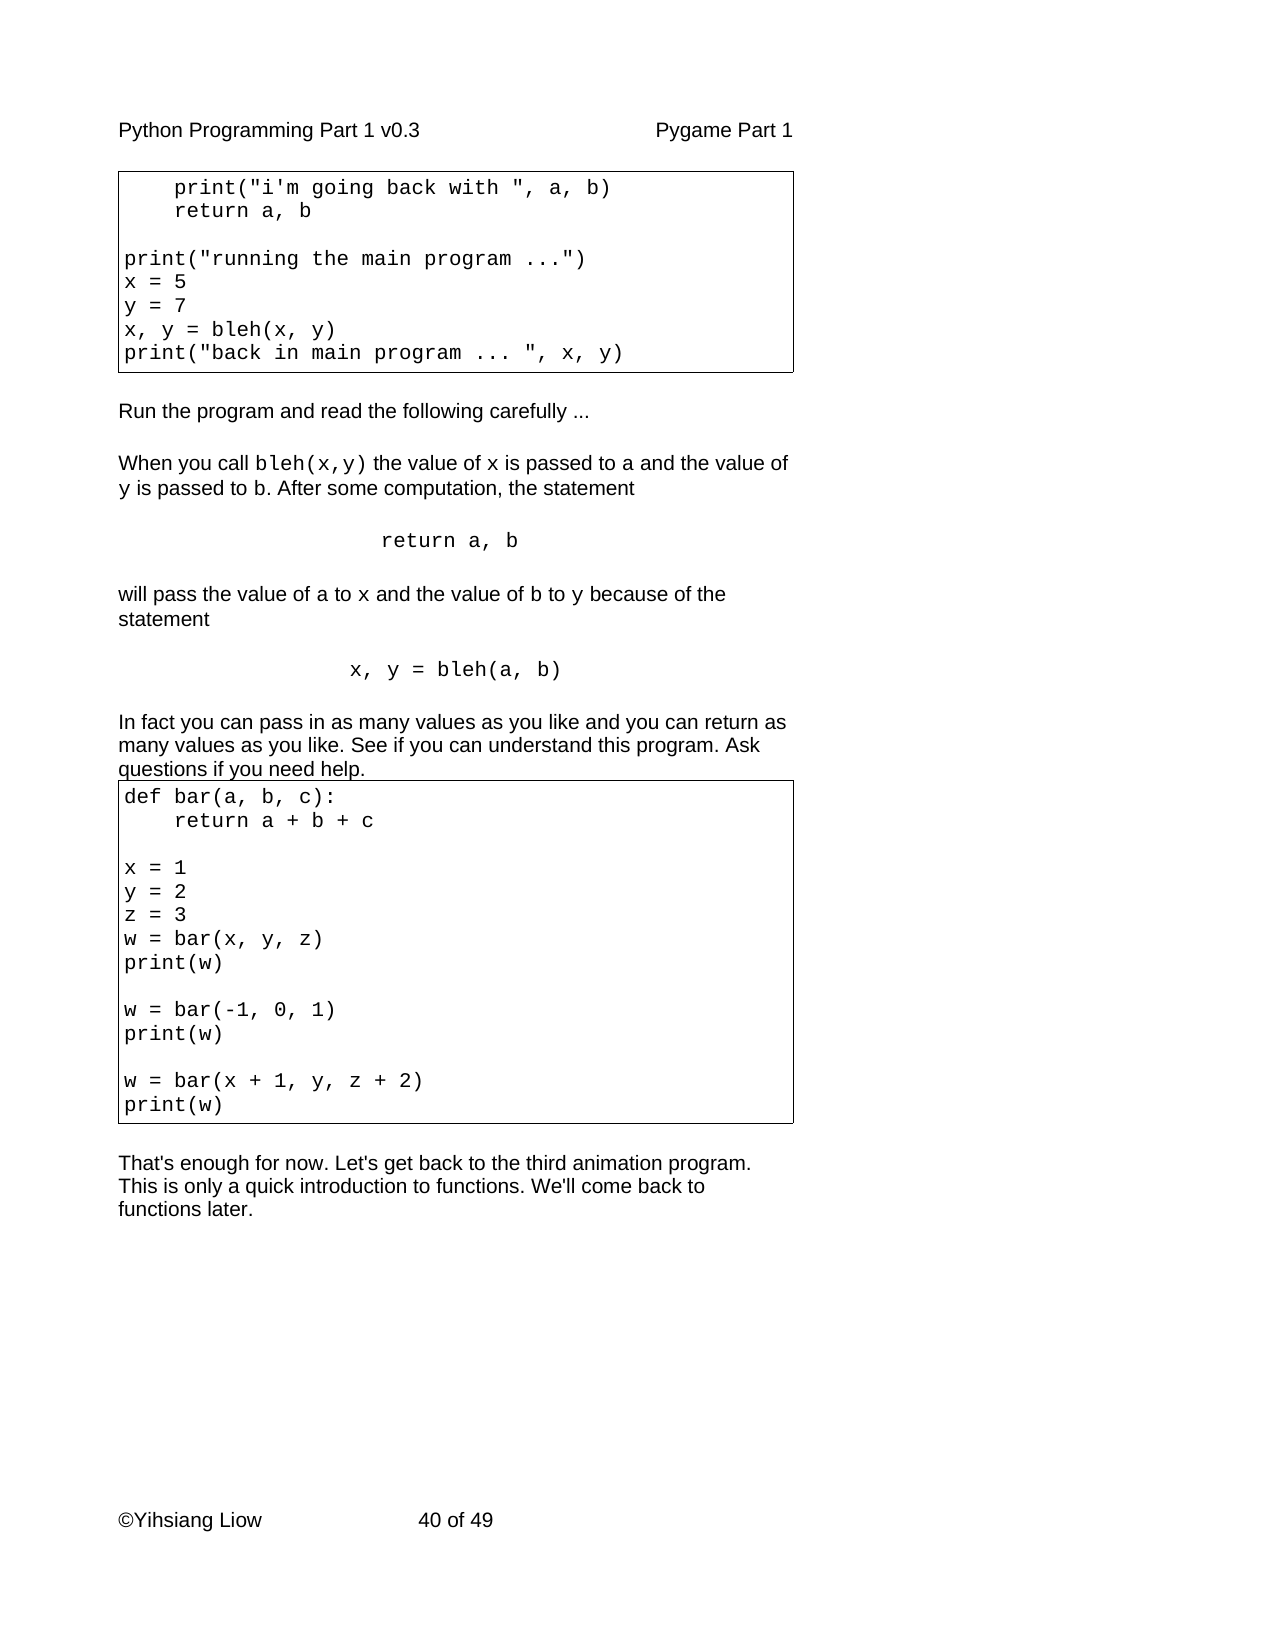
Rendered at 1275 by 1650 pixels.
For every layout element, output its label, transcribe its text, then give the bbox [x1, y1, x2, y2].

table_header def bar(a, b, c): return a + b + c x = 1 y = 2 z = 3 w = bar(x, y, z) print(w) w = bar(-1, 0, 1) print(w) w = bar(x + 1, y, z + 2) print(w) [119, 781, 793, 1123]
text When you call bleh(x,y) the value of x is passed to a and the value of y is passed to b. After some computation, the statement [118, 452, 793, 502]
text x, y = bleh(a, b) [118, 659, 793, 682]
text In fact you can pass in as many values as you like and you can return as many values as you like. See if you can understand this program. Ask questions if you need help. [118, 711, 793, 780]
text will pass the value of a to x and the value of b to y because of the statement [118, 582, 793, 630]
text Run the program and read the following carefully ... [118, 400, 793, 423]
table_header print("i'm going back with ", a, b) return a, b print("running the main program ...") x = 5 y = 7 x, y = bleh(x, y) print("back in main program ... ", x, y) [119, 172, 793, 372]
text return a, b [118, 530, 793, 554]
text That's enough for now. Let's get back to the third animation program. This is only a quick introduction to functions. We'll come back to functions later. [118, 1151, 793, 1221]
